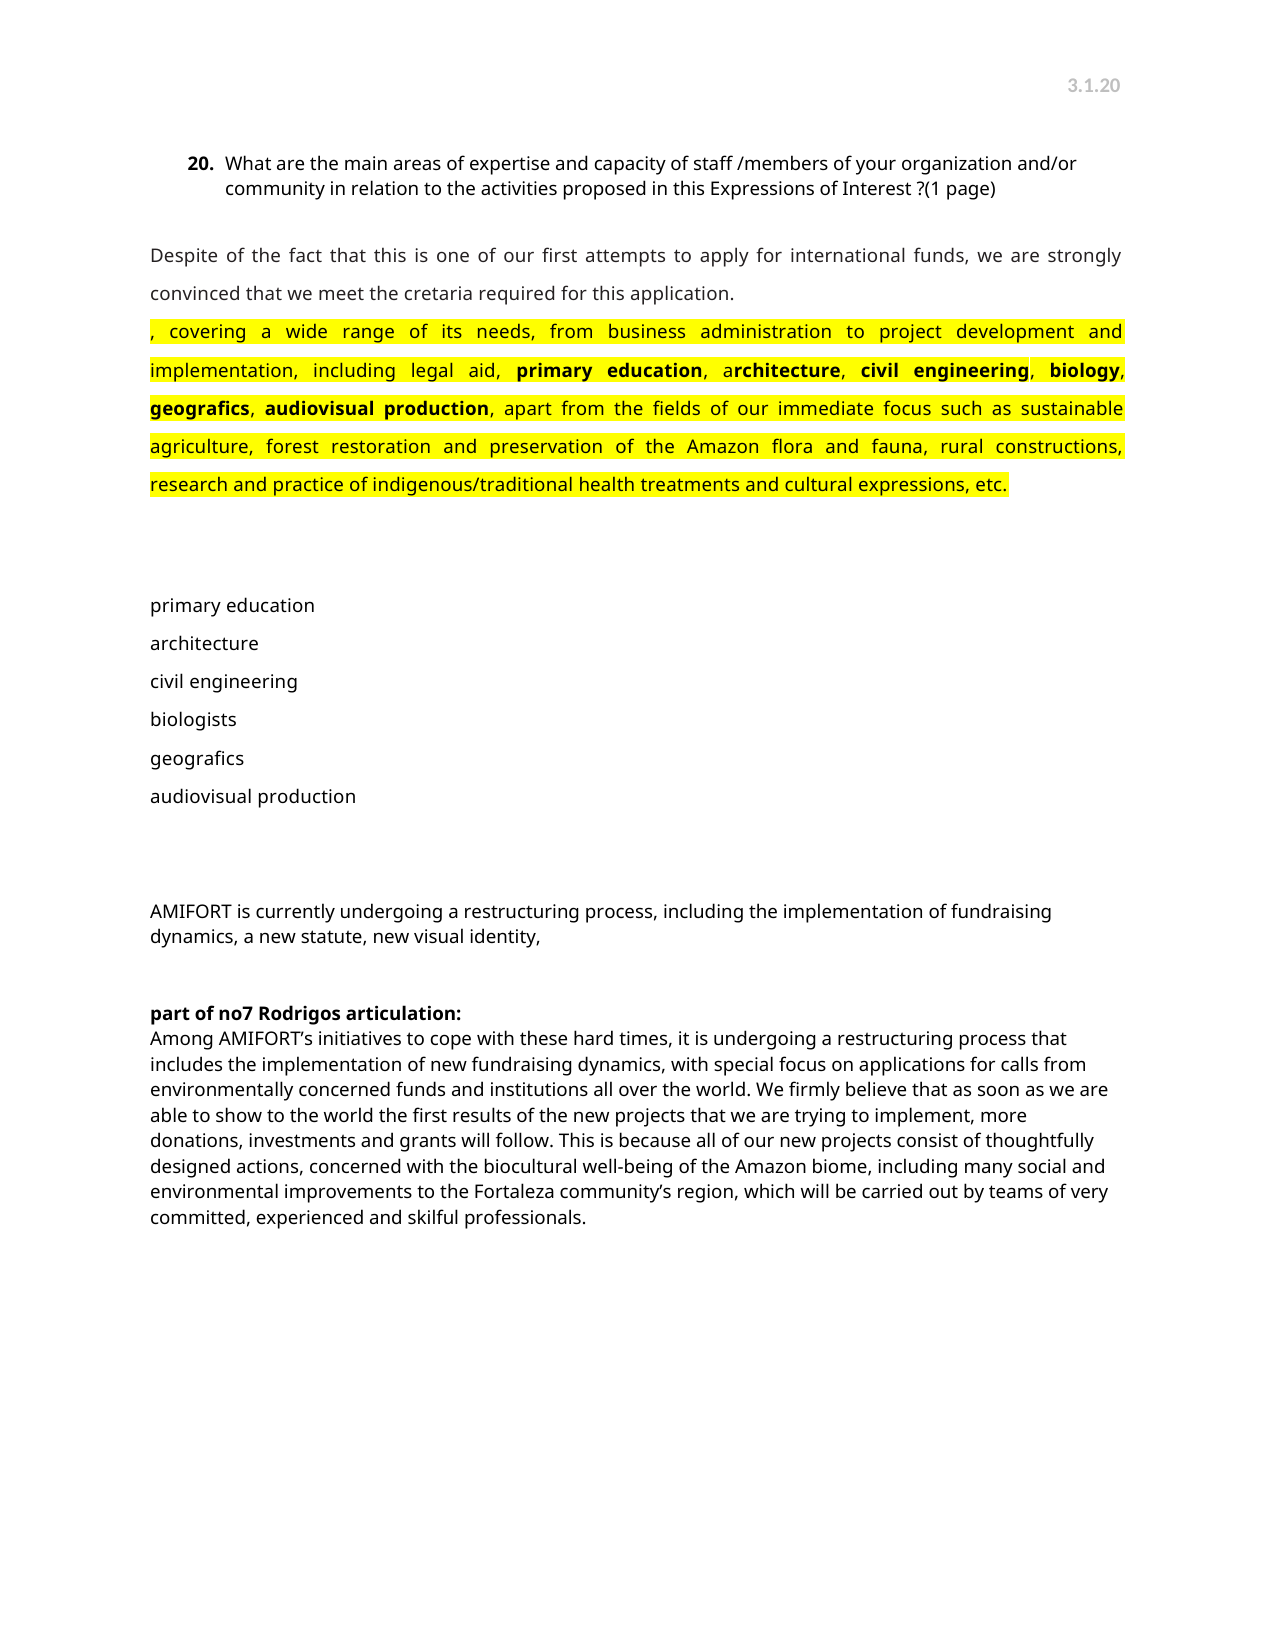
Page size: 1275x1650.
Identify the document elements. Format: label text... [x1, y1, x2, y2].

text Despite of the fact that this is one of our first attempts to apply for international funds, we are strongly convinced that we meet the cretaria required for this application. [150, 242, 1125, 306]
text Among AMIFORT’s initiatives to cope with these hard times, it is undergoing a restructuring process that includes the implementation of new fundraising dynamics, with special focus on applications for calls from environmentally concerned funds and institutions all over the world. We firmly believe that as soon as we are able to show to the world the first results of the new projects that we are trying to implement, more donations, investments and grants will follow. This is because all of our new projects consist of thoughtfully designed actions, concerned with the biocultural well-being of the Amazon biome, including many social and environmental improvements to the Fortaleza community’s region, which will be carried out by teams of very committed, experienced and skilful professionals. [150, 1026, 1125, 1230]
list What are the main areas of expertise and capacity of staff /members of your organization and/or community in relation to the activities proposed in this Expressions of Interest ?(1 page) [187, 150, 1125, 201]
text , covering a wide range of its needs, from business administration to project development and implementation, including legal aid, primary education, architecture, civil engineering, biology, geografics, audiovisual production, apart from the fields of our immediate focus such as sustainable agriculture, forest restoration and preservation of the Amazon flora and fauna, rural constructions, research and practice of indigenous/traditional health treatments and cultural expressions, etc. [150, 319, 1125, 497]
text geografics [150, 745, 1125, 771]
text AMIFORT is currently undergoing a restructuring process, including the implementation of fundraising dynamics, a new statute, new visual identity, [150, 898, 1125, 949]
text civil engineering [150, 668, 1125, 694]
text part of no7 Rodrigos articulation: [150, 1000, 1125, 1026]
text architecture [150, 630, 1125, 656]
text biologists [150, 707, 1125, 732]
text primary education [150, 592, 1125, 618]
text audiovisual production [150, 783, 1125, 809]
